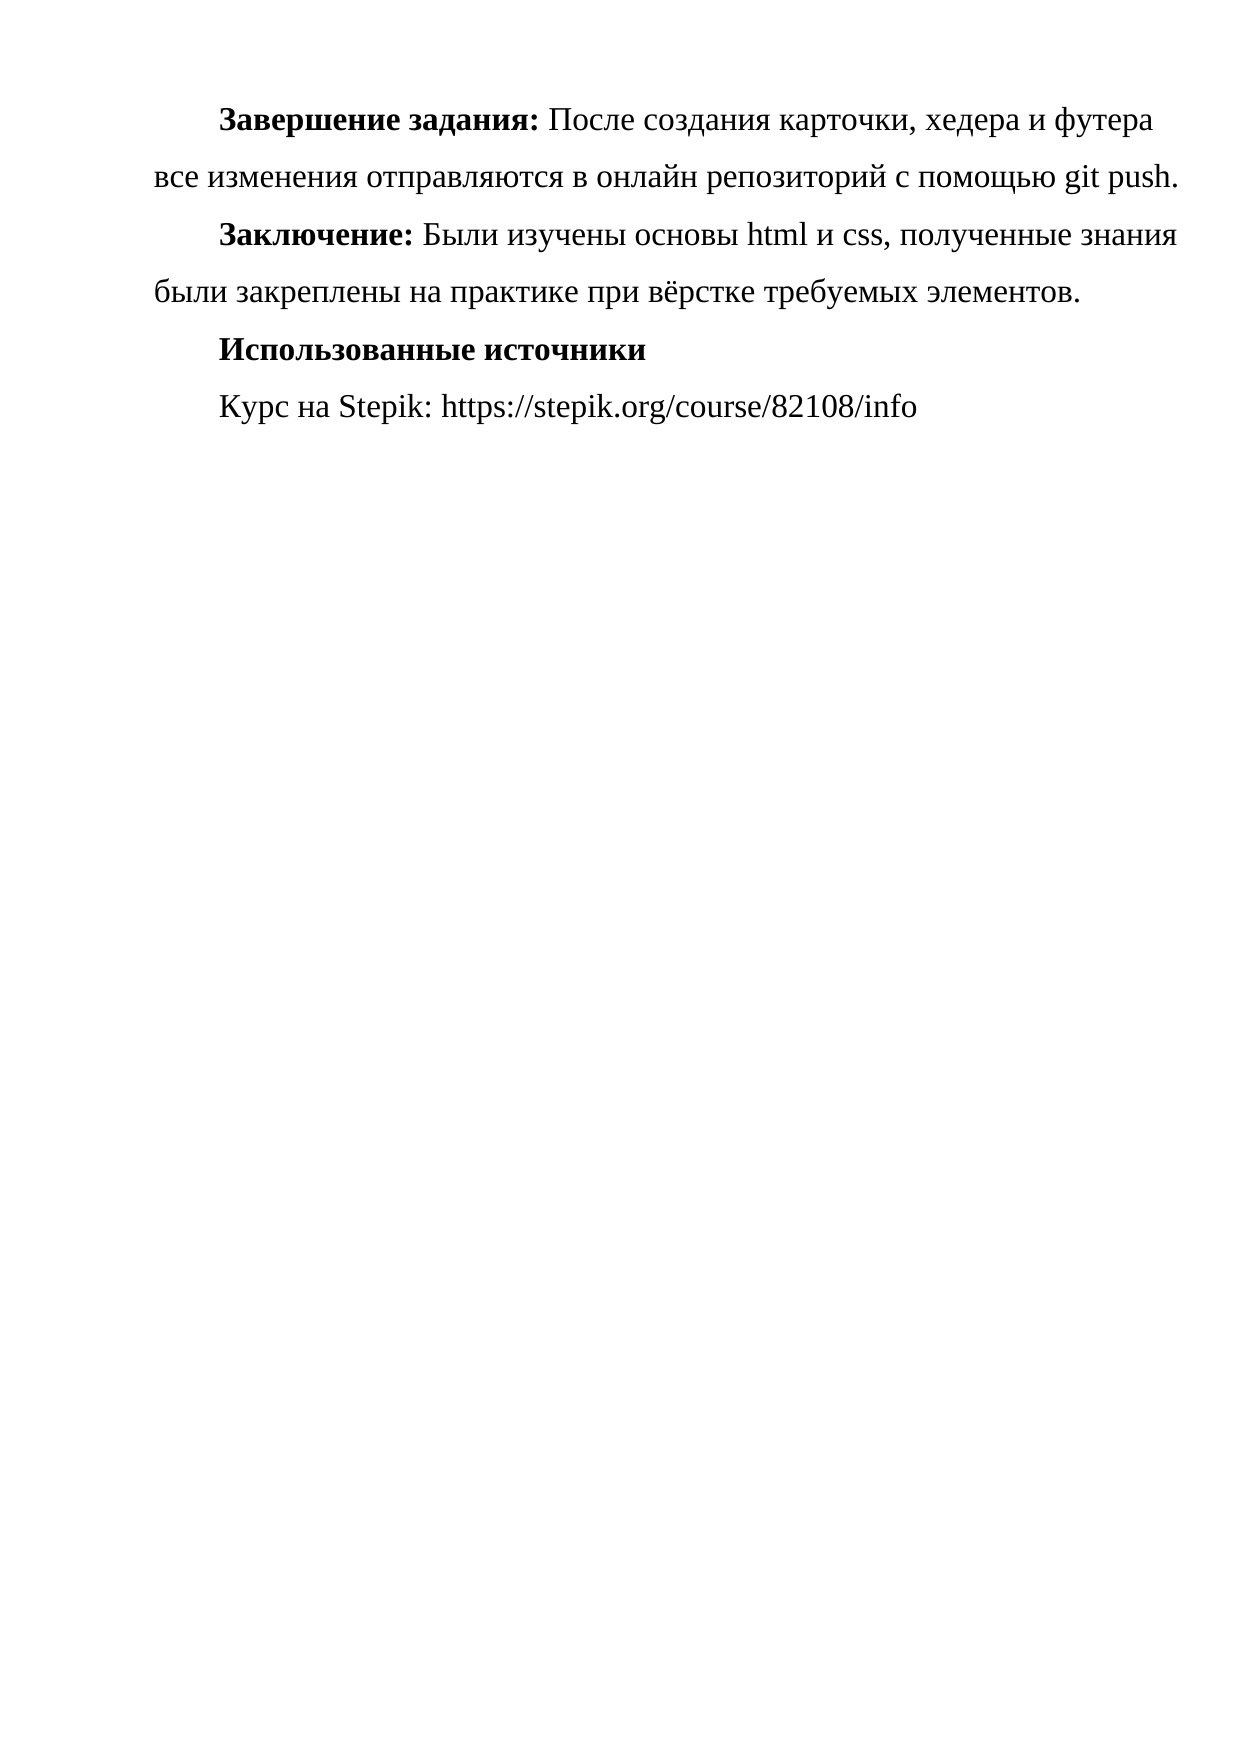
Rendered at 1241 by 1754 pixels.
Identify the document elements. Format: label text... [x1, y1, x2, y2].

text Курс на Stepik: https://stepik.org/course/82108/info [154, 387, 1181, 425]
text Заключение: Были изучены основы html и css, полученные знания были закреплены на практике при вёрстке требуемых элементов. [154, 214, 1181, 310]
text Использованные источники [154, 329, 1181, 367]
text Завершение задания: После создания карточки, хедера и футера все изменения отправляются в онлайн репозиторий с помощью git push. [154, 99, 1181, 195]
